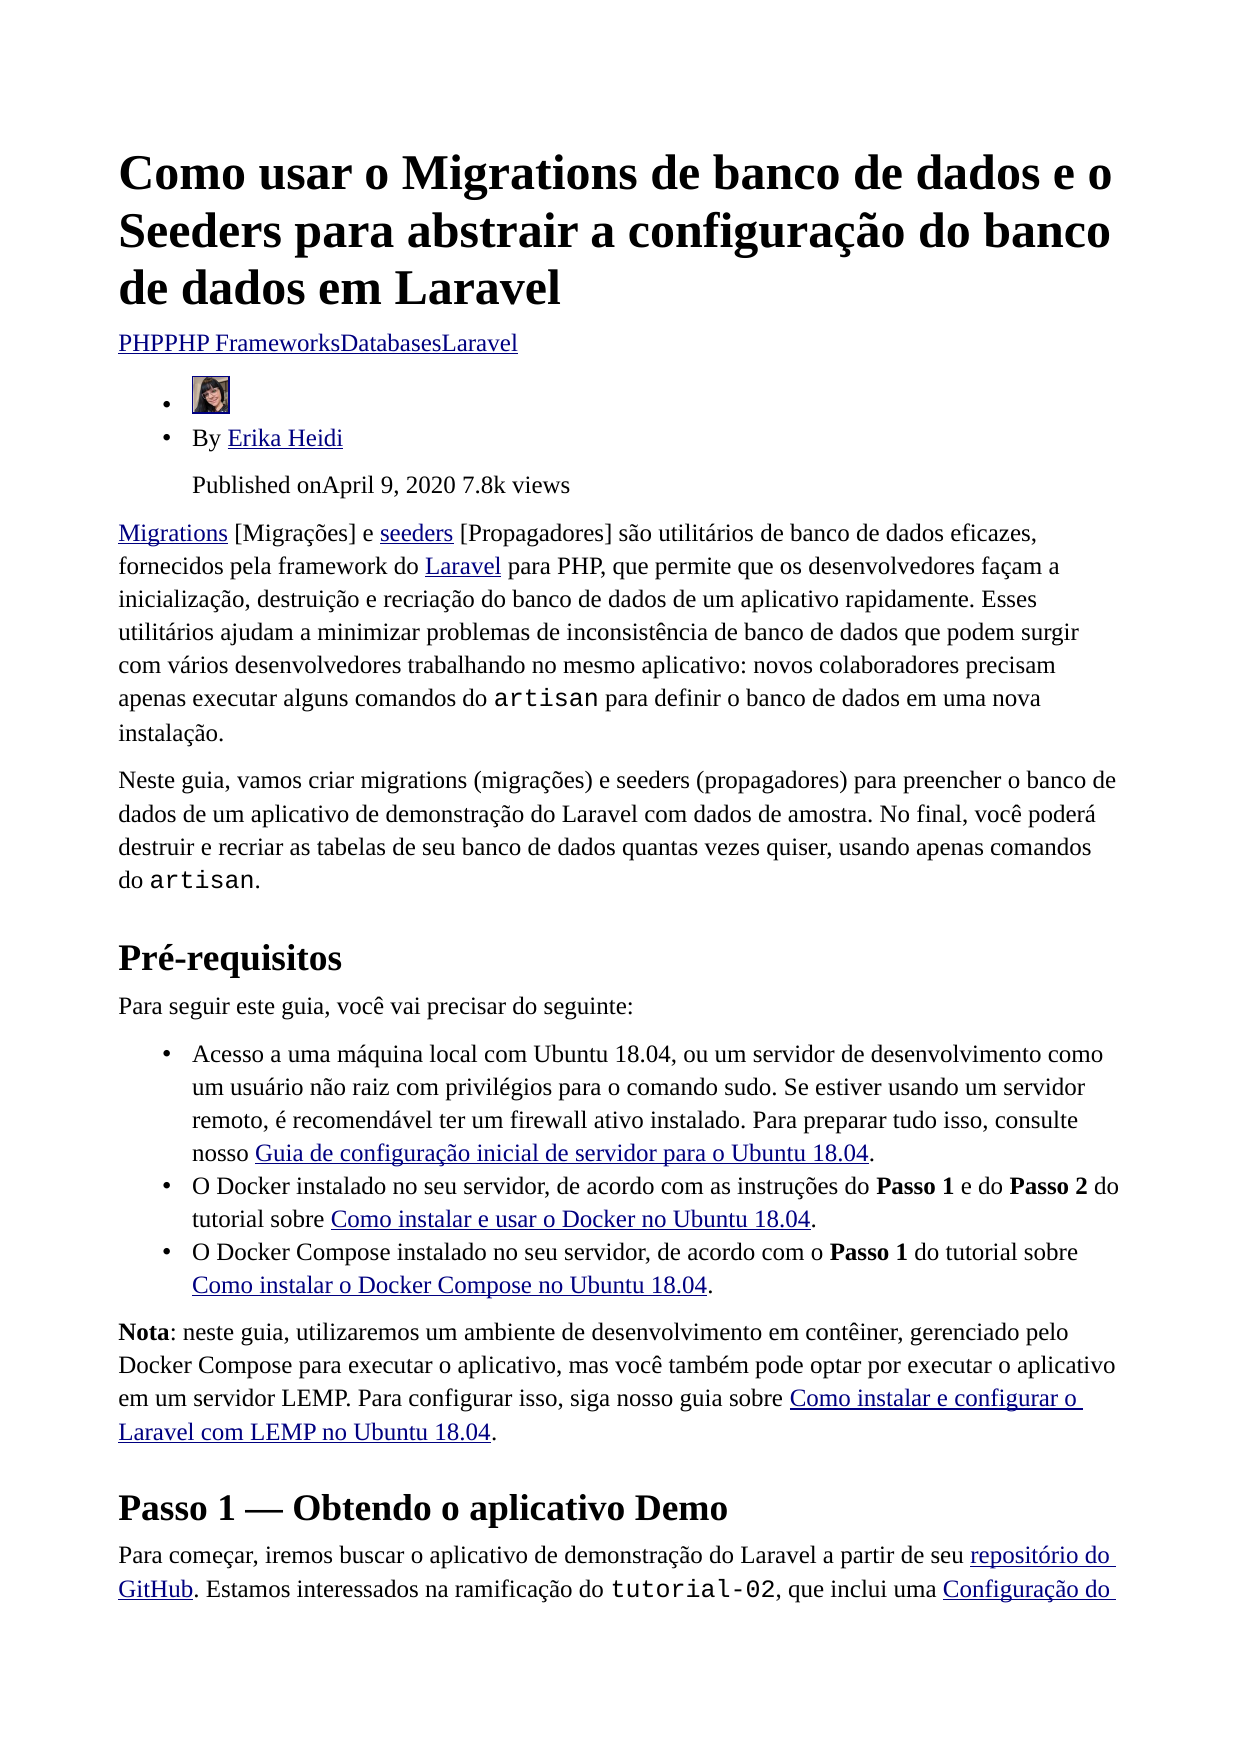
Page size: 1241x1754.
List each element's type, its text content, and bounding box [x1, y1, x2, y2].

text Nota: neste guia, utilizaremos um ambiente de desenvolvimento em contêiner, gerenciado pelo Docker Compose para executar o aplicativo, mas você também pode optar por executar o aplicativo em um servidor LEMP. Para configurar isso, siga nosso guia sobre Como instalar e configurar o Laravel com LEMP no Ubuntu 18.04. [118, 1317, 1122, 1445]
text Para começar, iremos buscar o aplicativo de demonstração do Laravel a partir de seu repositório do GitHub. Estamos interessados na ramificação do tutorial-02, que inclui uma Configuração do [118, 1541, 1122, 1604]
picture [193, 377, 228, 412]
text PHPPHP FrameworksDatabasesLaravel [118, 328, 1122, 357]
list Published onApril 9, 2020 7.8k views [162, 470, 1122, 499]
subtitle Passo 1 — Obtendo o aplicativo Demo [118, 1485, 1122, 1528]
text Neste guia, vamos criar migrations (migrações) e seeders (propagadores) para preencher o banco de dados de um aplicativo de demonstração do Laravel com dados de amostra. No final, você poderá destruir e recriar as tabelas de seu banco de dados quantas vezes quiser, usando apenas comandos do artisan. [118, 766, 1122, 896]
list O Docker Compose instalado no seu servidor, de acordo com o Passo 1 do tutorial sobre Como instalar o Docker Compose no Ubuntu 18.04. [162, 1237, 1122, 1299]
subtitle Como usar o Migrations de banco de dados e o Seeders para abstrair a configuração do banco de dados em Laravel [118, 143, 1122, 316]
list O Docker instalado no seu servidor, de acordo com as instruções do Passo 1 e do Passo 2 do tutorial sobre Como instalar e usar o Docker no Ubuntu 18.04. [162, 1171, 1122, 1233]
list By Erika Heidi [162, 423, 1122, 451]
list Acesso a uma máquina local com Ubuntu 18.04, ou um servidor de desenvolvimento como um usuário não raiz com privilégios para o comando sudo. Se estiver usando um servidor remoto, é recomendável ter um firewall ativo instalado. Para preparar tudo isso, consulte nosso Guia de configuração inicial de servidor para o Ubuntu 18.04. [162, 1039, 1122, 1167]
subtitle Pré-requisitos [118, 936, 1122, 979]
text Migrations [Migrações] e seeders [Propagadores] são utilitários de banco de dados eficazes, fornecidos pela framework do Laravel para PHP, que permite que os desenvolvedores façam a inicialização, destruição e recriação do banco de dados de um aplicativo rapidamente. Esses utilitários ajudam a minimizar problemas de inconsistência de banco de dados que podem surgir com vários desenvolvedores trabalhando no mesmo aplicativo: novos colaboradores precisam apenas executar alguns comandos do artisan para definir o banco de dados em uma nova instalação. [118, 518, 1122, 747]
text Para seguir este guia, você vai precisar do seguinte: [118, 991, 1122, 1020]
